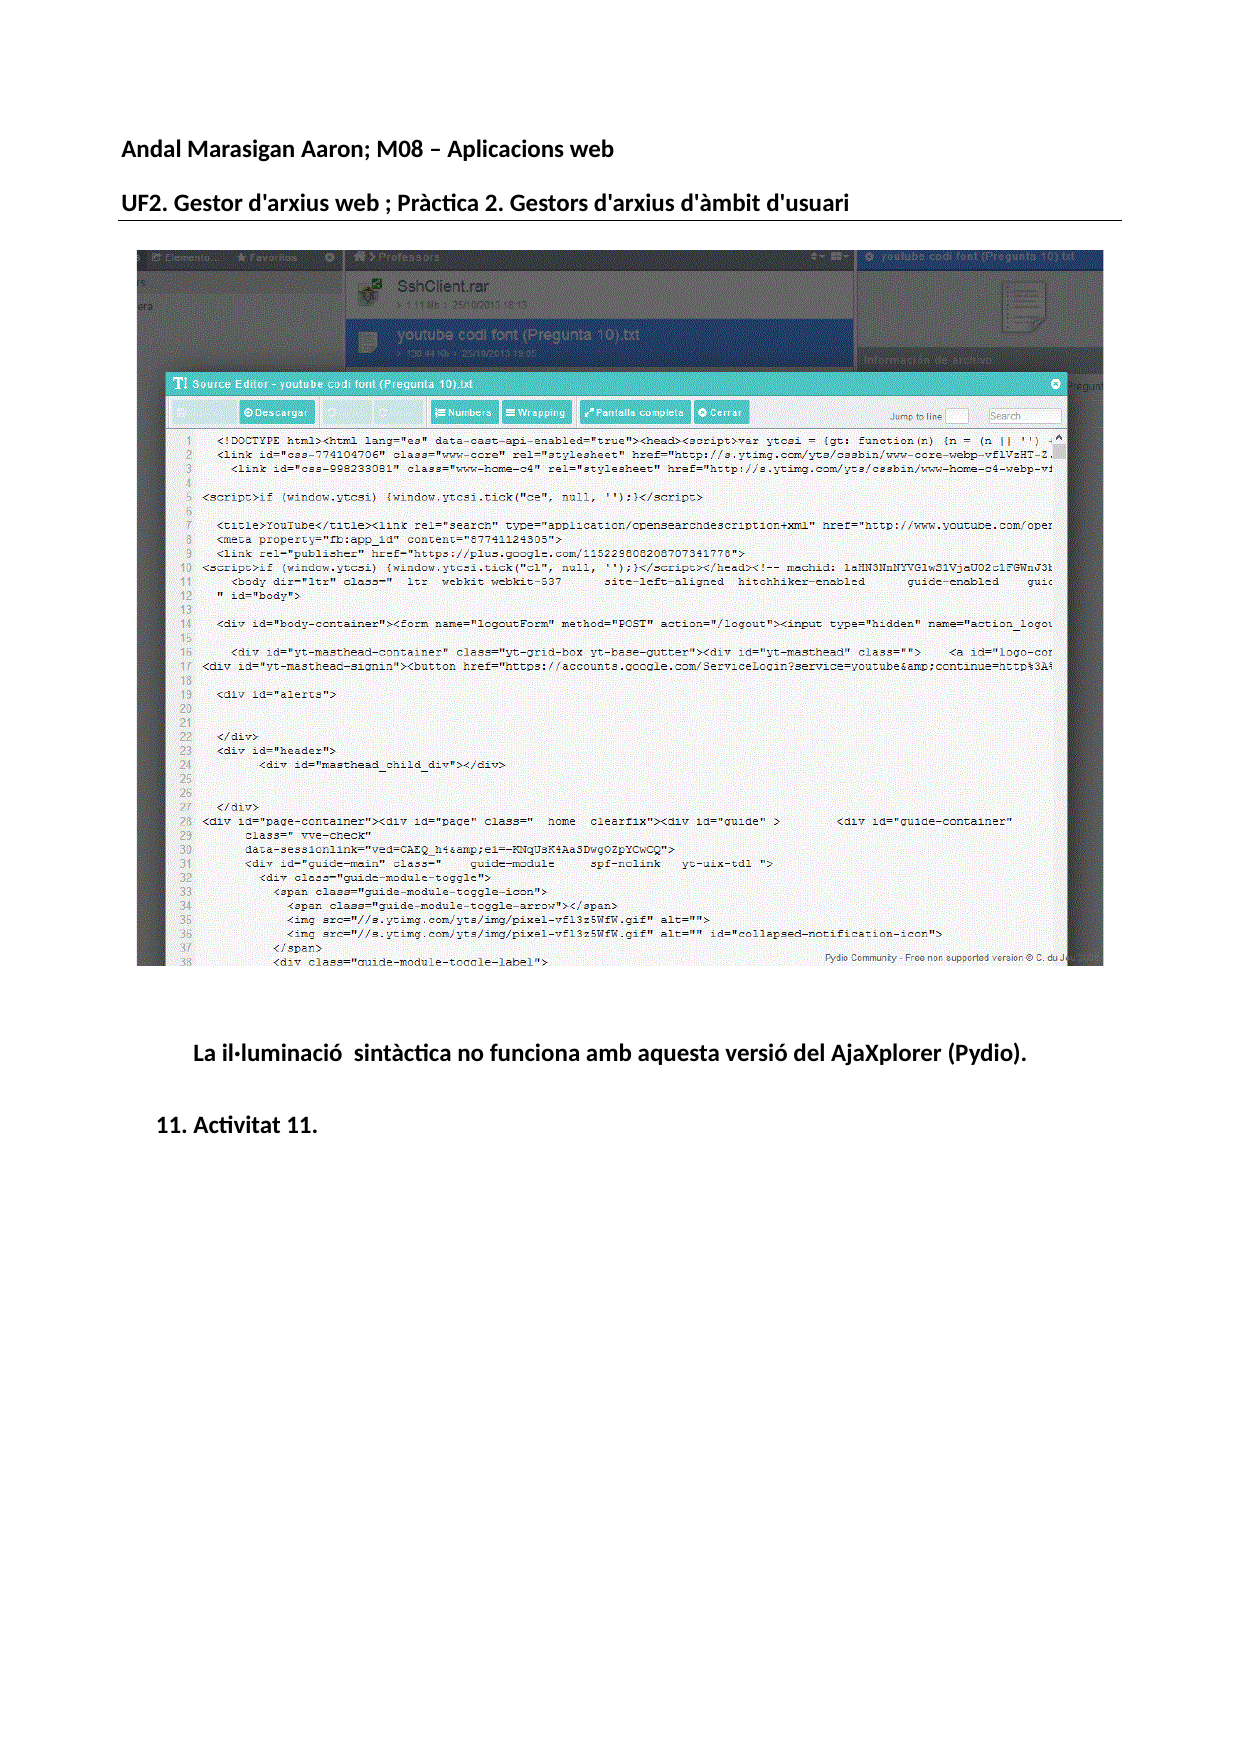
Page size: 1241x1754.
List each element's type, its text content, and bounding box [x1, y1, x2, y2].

list Activitat 11. [156, 1109, 1122, 1140]
picture [136, 250, 1104, 966]
list La il·luminació sintàctica no funciona amb aquesta versió del AjaXplorer (Pydio). [156, 1037, 1122, 1068]
